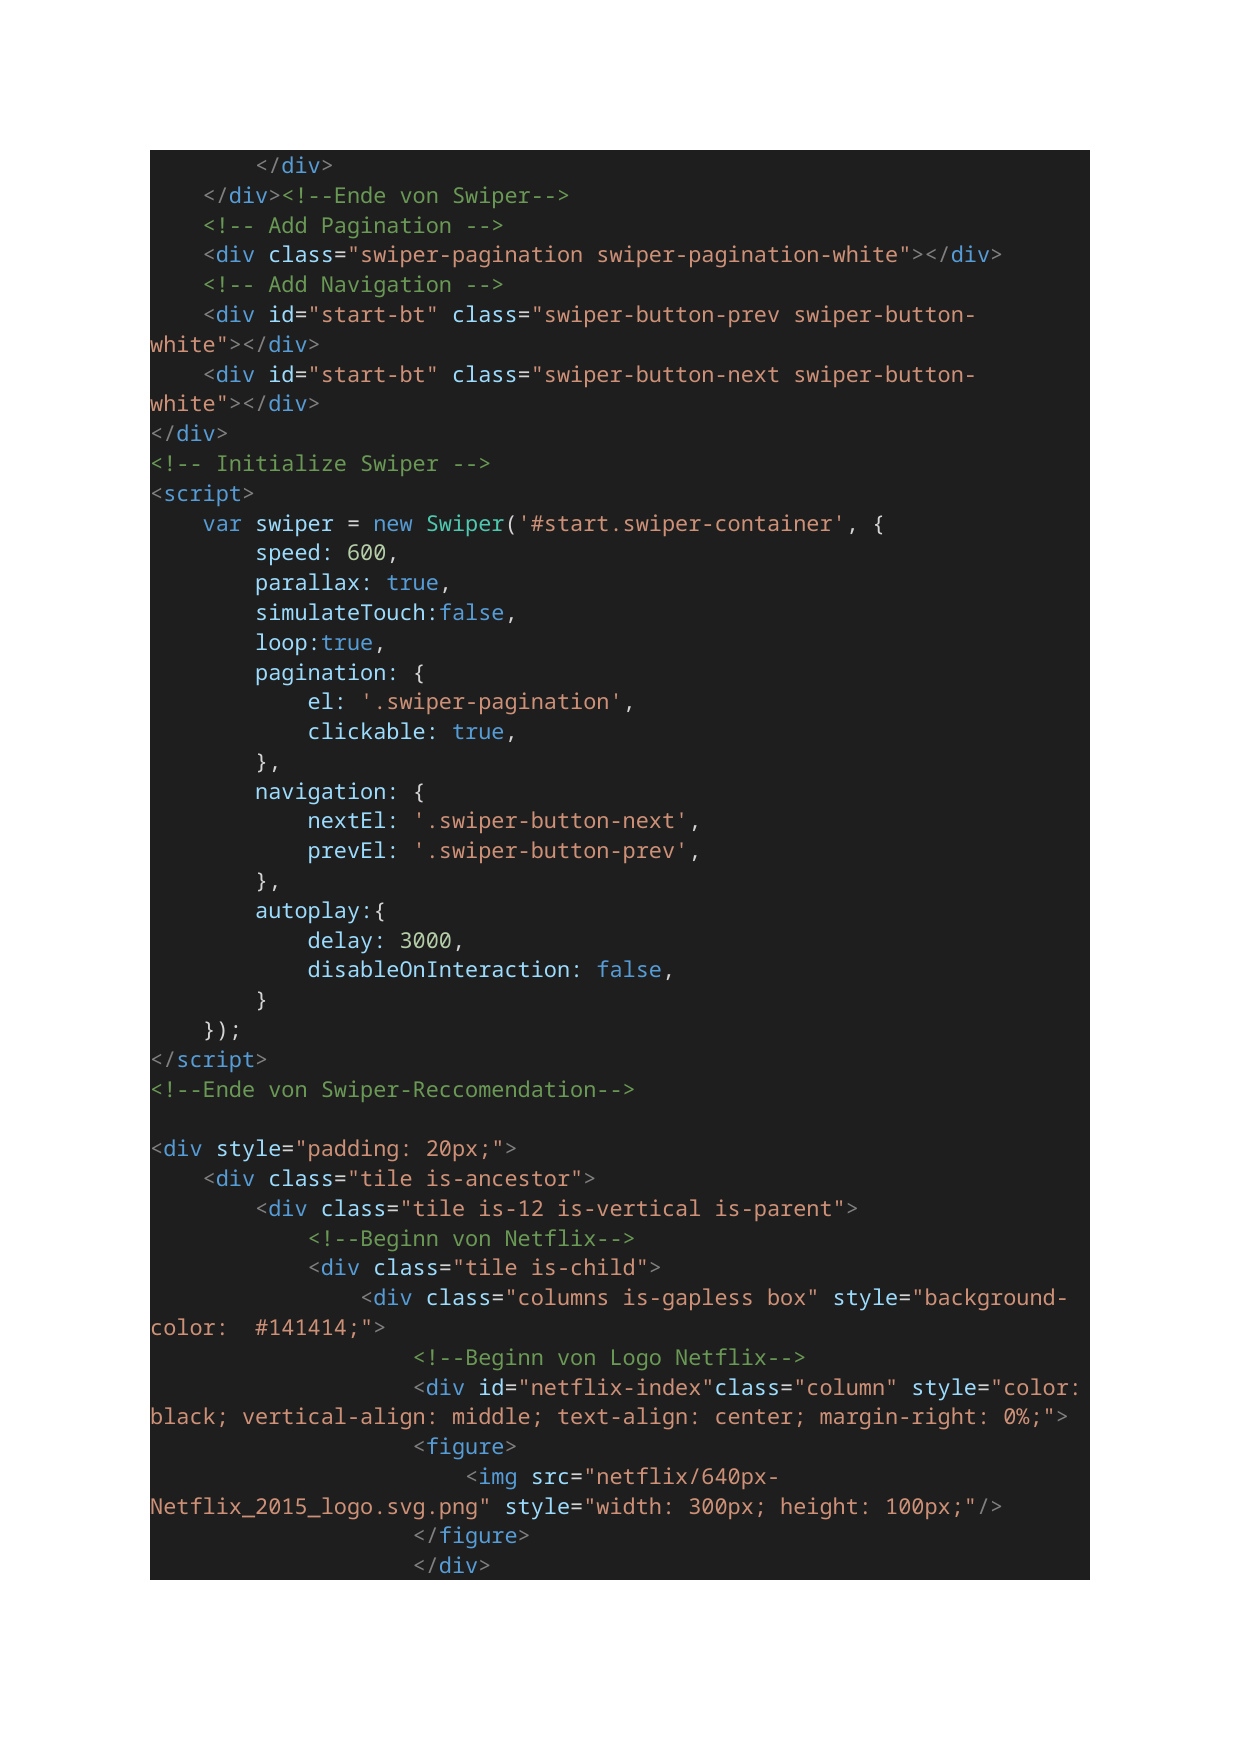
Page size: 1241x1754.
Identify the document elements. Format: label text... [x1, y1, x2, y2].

text </div> [150, 418, 1090, 448]
text </div><!--Ende von Swiper--> [150, 180, 1090, 209]
text pagination: { [150, 656, 1090, 686]
text </figure> [150, 1520, 1090, 1550]
text parallax: true, [150, 567, 1090, 597]
text delay: 3000, [150, 924, 1090, 954]
text <div class="swiper-pagination swiper-pagination-white"></div> [150, 239, 1090, 269]
text </script> [150, 1044, 1090, 1073]
text <div id="netflix-index"class="column" style="color: black; vertical-align: middle; text-align: center; margin-right: 0%;"> [150, 1371, 1090, 1431]
text <!-- Initialize Swiper --> [150, 448, 1090, 478]
text var swiper = new Swiper('#start.swiper-container', { [150, 507, 1090, 537]
text </div> [150, 1550, 1090, 1580]
text <!--Beginn von Logo Netflix--> [150, 1342, 1090, 1371]
text <div id="start-bt" class="swiper-button-prev swiper-button-white"></div> [150, 299, 1090, 358]
text <!-- Add Navigation --> [150, 269, 1090, 299]
text </div> [150, 150, 1090, 180]
text <div class="tile is-12 is-vertical is-parent"> [150, 1193, 1090, 1222]
text }, [150, 746, 1090, 776]
text <div class="columns is-gapless box" style="background-color: #141414;"> [150, 1282, 1090, 1342]
text <div class="tile is-child"> [150, 1252, 1090, 1282]
text loop:true, [150, 627, 1090, 656]
text disableOnInteraction: false, [150, 954, 1090, 984]
text } [150, 984, 1090, 1014]
text prevEl: '.swiper-button-prev', [150, 835, 1090, 865]
text el: '.swiper-pagination', [150, 686, 1090, 716]
text navigation: { [150, 776, 1090, 805]
text <!--Ende von Swiper-Reccomendation--> [150, 1073, 1090, 1103]
text clickable: true, [150, 716, 1090, 746]
text }); [150, 1014, 1090, 1044]
text <script> [150, 478, 1090, 507]
text <img src="netflix/640px-Netflix_2015_logo.svg.png" style="width: 300px; height: 100px;"/> [150, 1461, 1090, 1520]
text <!-- Add Pagination --> [150, 209, 1090, 239]
text <!--Beginn von Netflix--> [150, 1222, 1090, 1252]
text simulateTouch:false, [150, 597, 1090, 627]
text <div style="padding: 20px;"> [150, 1133, 1090, 1163]
text autoplay:{ [150, 895, 1090, 924]
text <div class="tile is-ancestor"> [150, 1163, 1090, 1193]
text }, [150, 865, 1090, 895]
text speed: 600, [150, 537, 1090, 567]
text <div id="start-bt" class="swiper-button-next swiper-button-white"></div> [150, 358, 1090, 418]
text nextEl: '.swiper-button-next', [150, 805, 1090, 835]
text <figure> [150, 1431, 1090, 1461]
